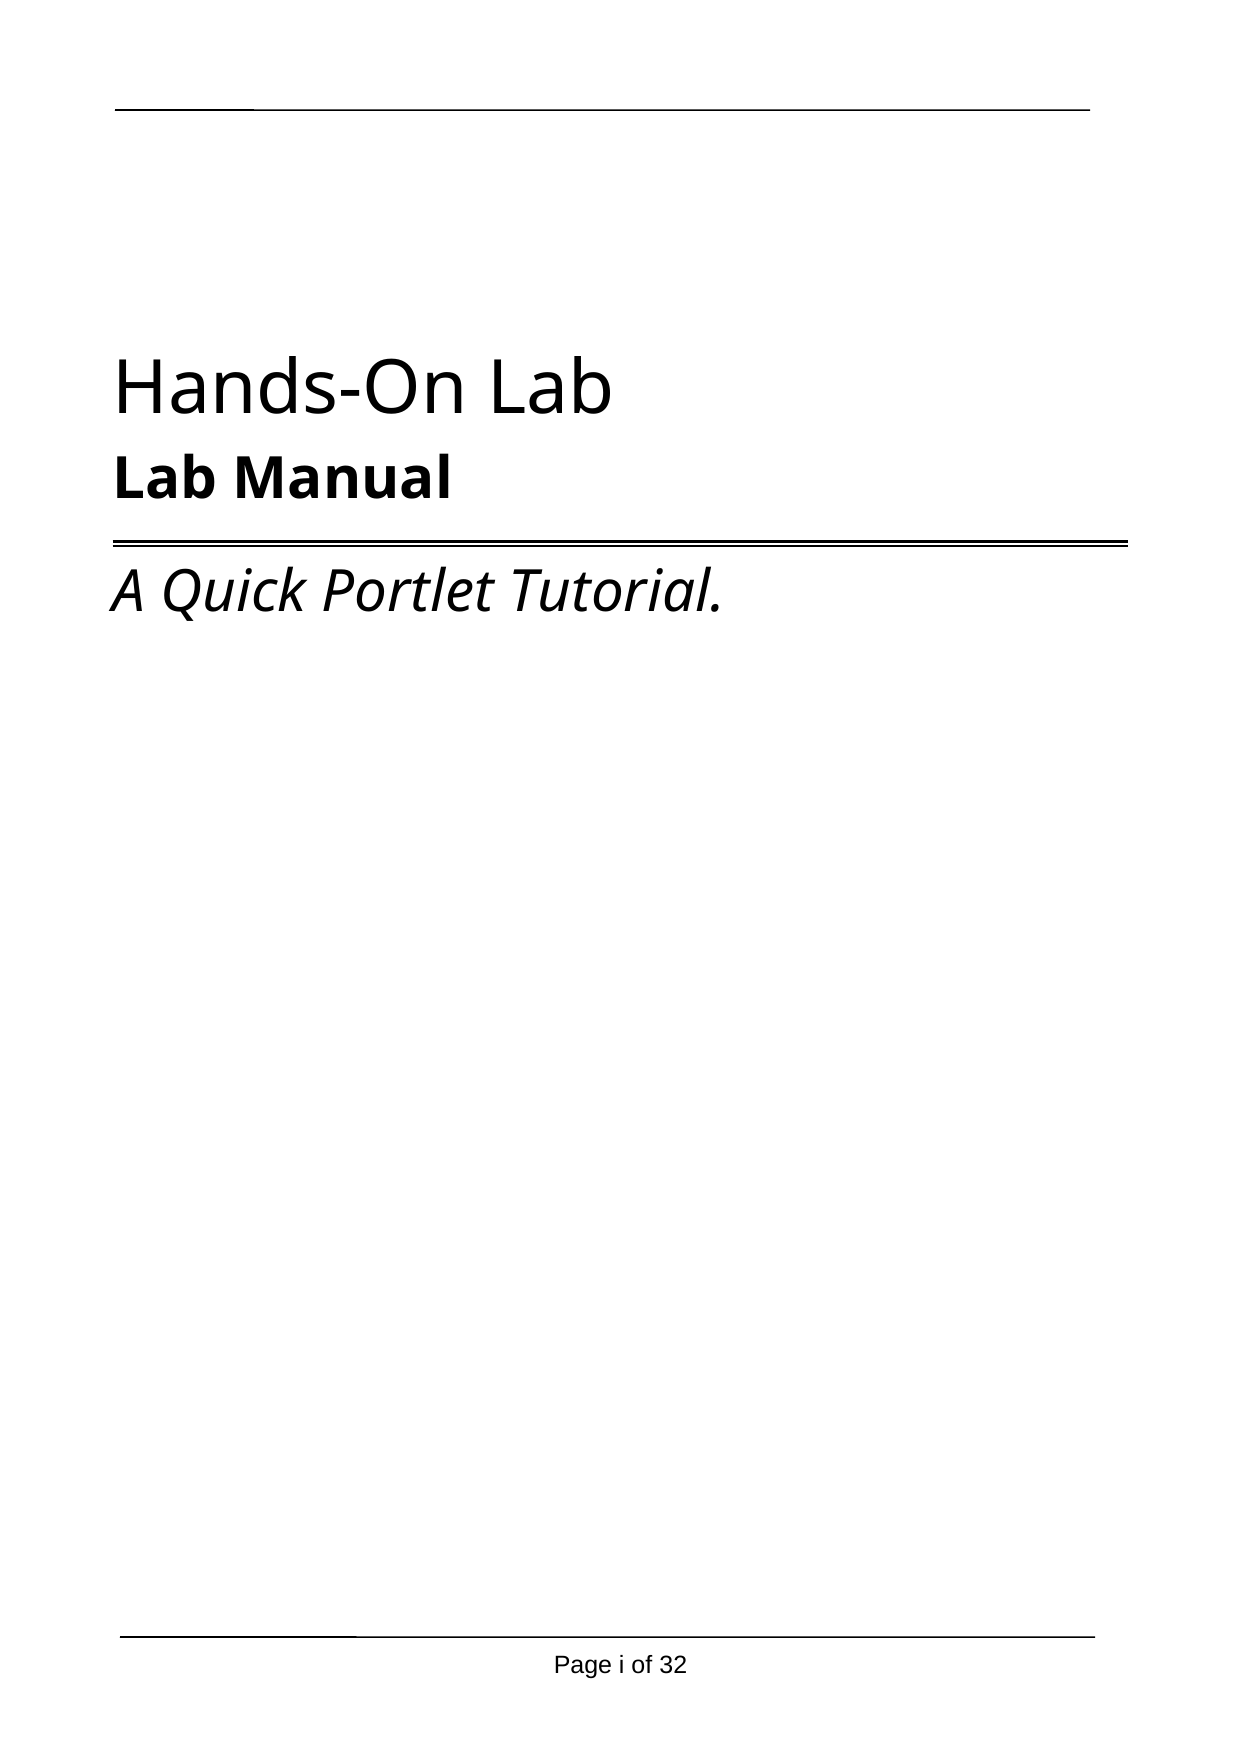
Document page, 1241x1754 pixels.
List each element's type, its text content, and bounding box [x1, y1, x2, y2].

text A Quick Portlet Tutorial. [112, 546, 1128, 628]
title Lab Manual [112, 436, 1128, 515]
title Hands-On Lab [112, 334, 1128, 436]
